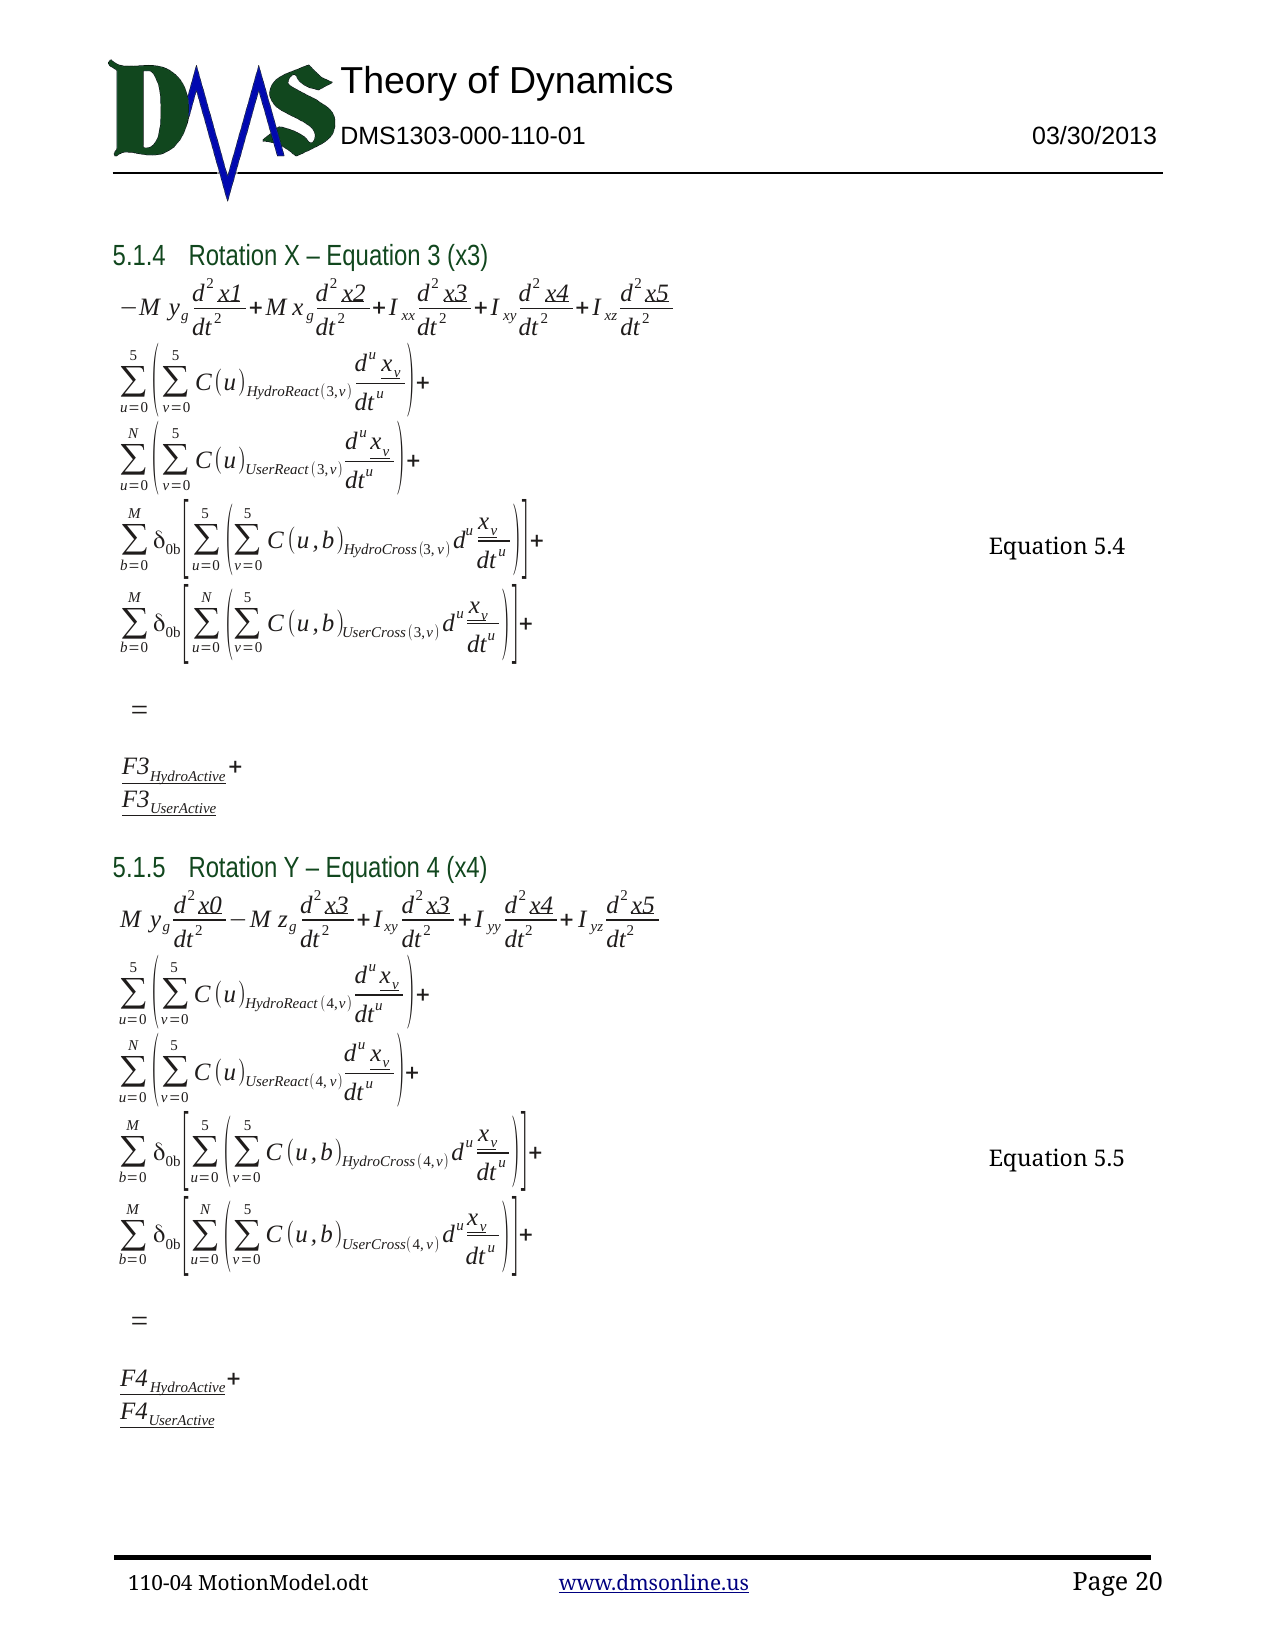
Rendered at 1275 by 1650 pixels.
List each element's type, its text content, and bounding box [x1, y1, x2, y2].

text Equation 5.5 [112, 887, 1162, 1429]
text Equation 5.4 [112, 275, 1162, 817]
subtitle Rotation Y – Equation 4 (x4) [112, 850, 1162, 883]
picture [105, 56, 338, 204]
subtitle Rotation X – Equation 3 (x3) [112, 238, 1162, 271]
